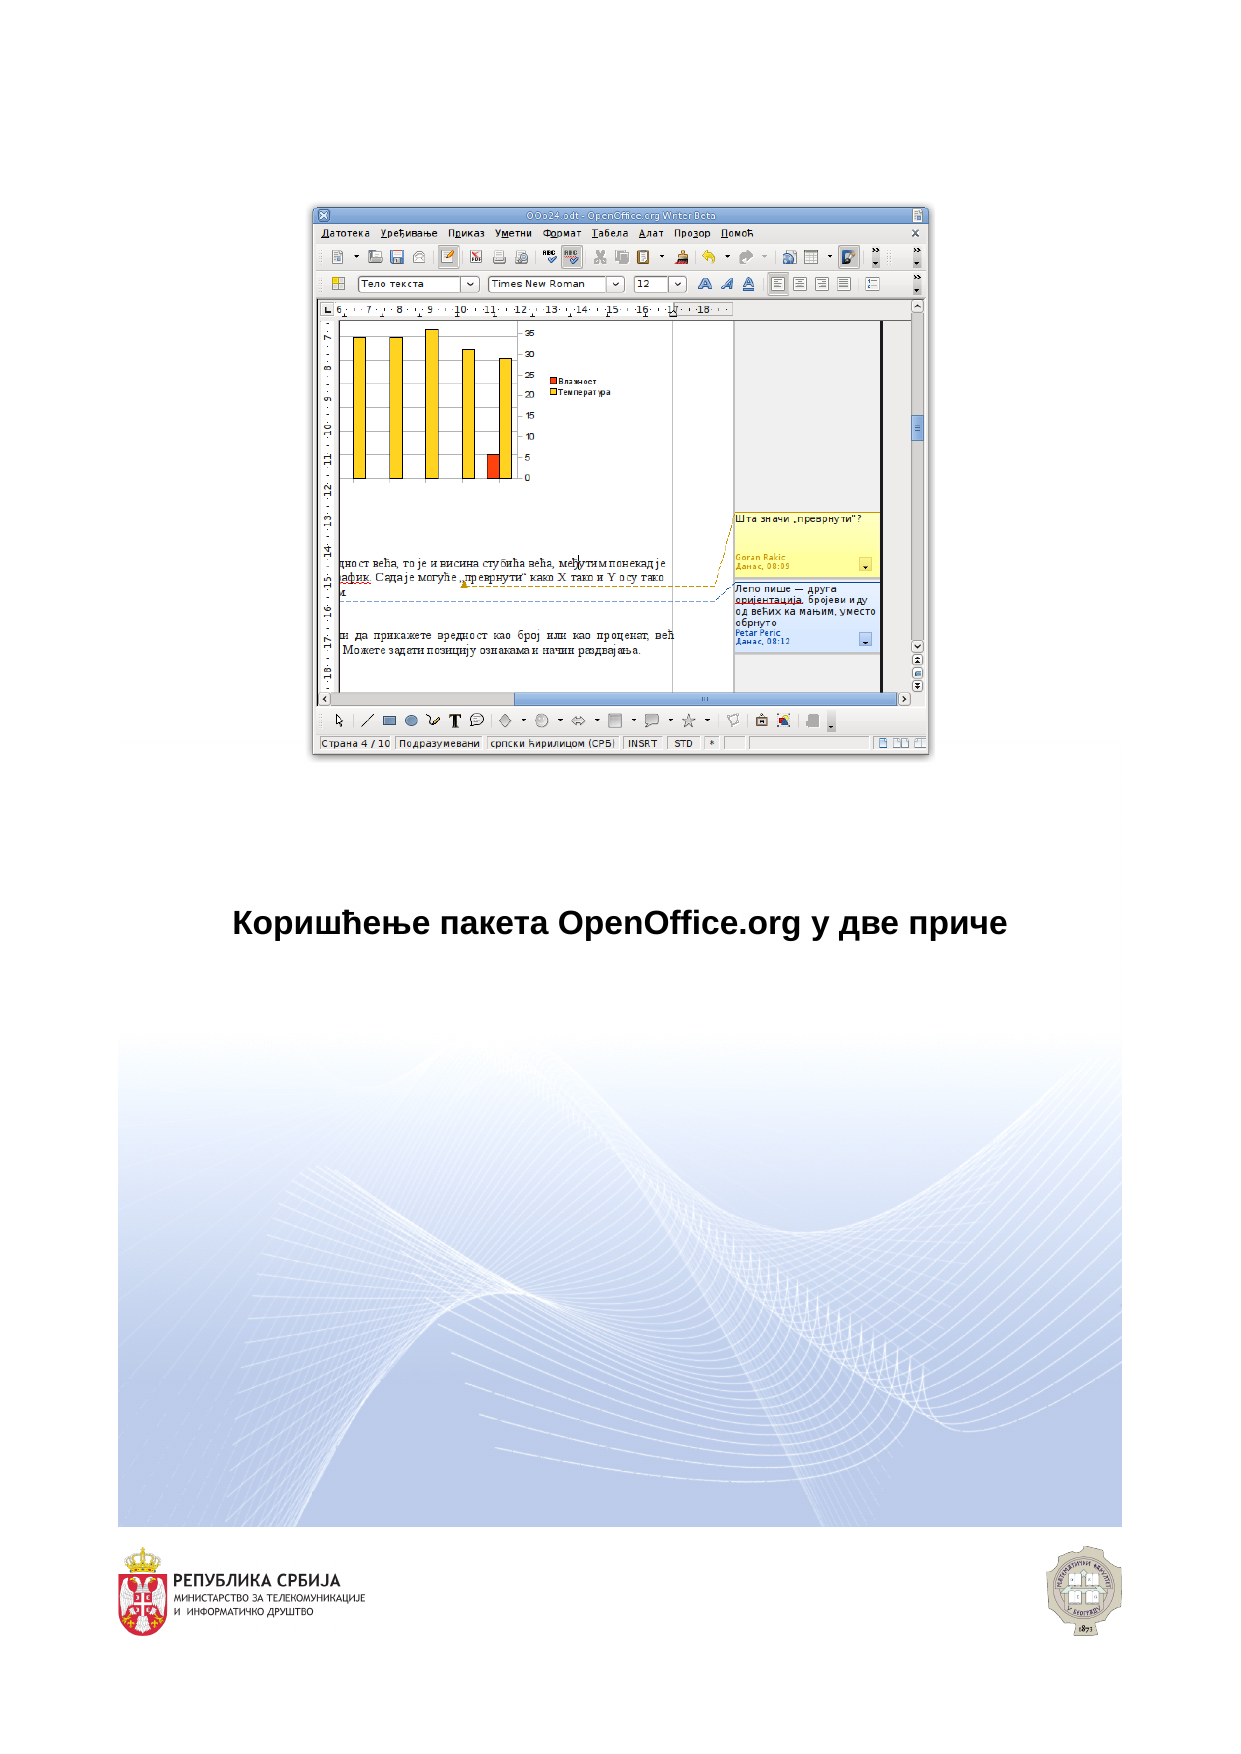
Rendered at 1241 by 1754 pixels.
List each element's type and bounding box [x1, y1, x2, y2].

picture [118, 1547, 365, 1636]
picture [118, 201, 1122, 1527]
picture [1046, 1546, 1122, 1636]
